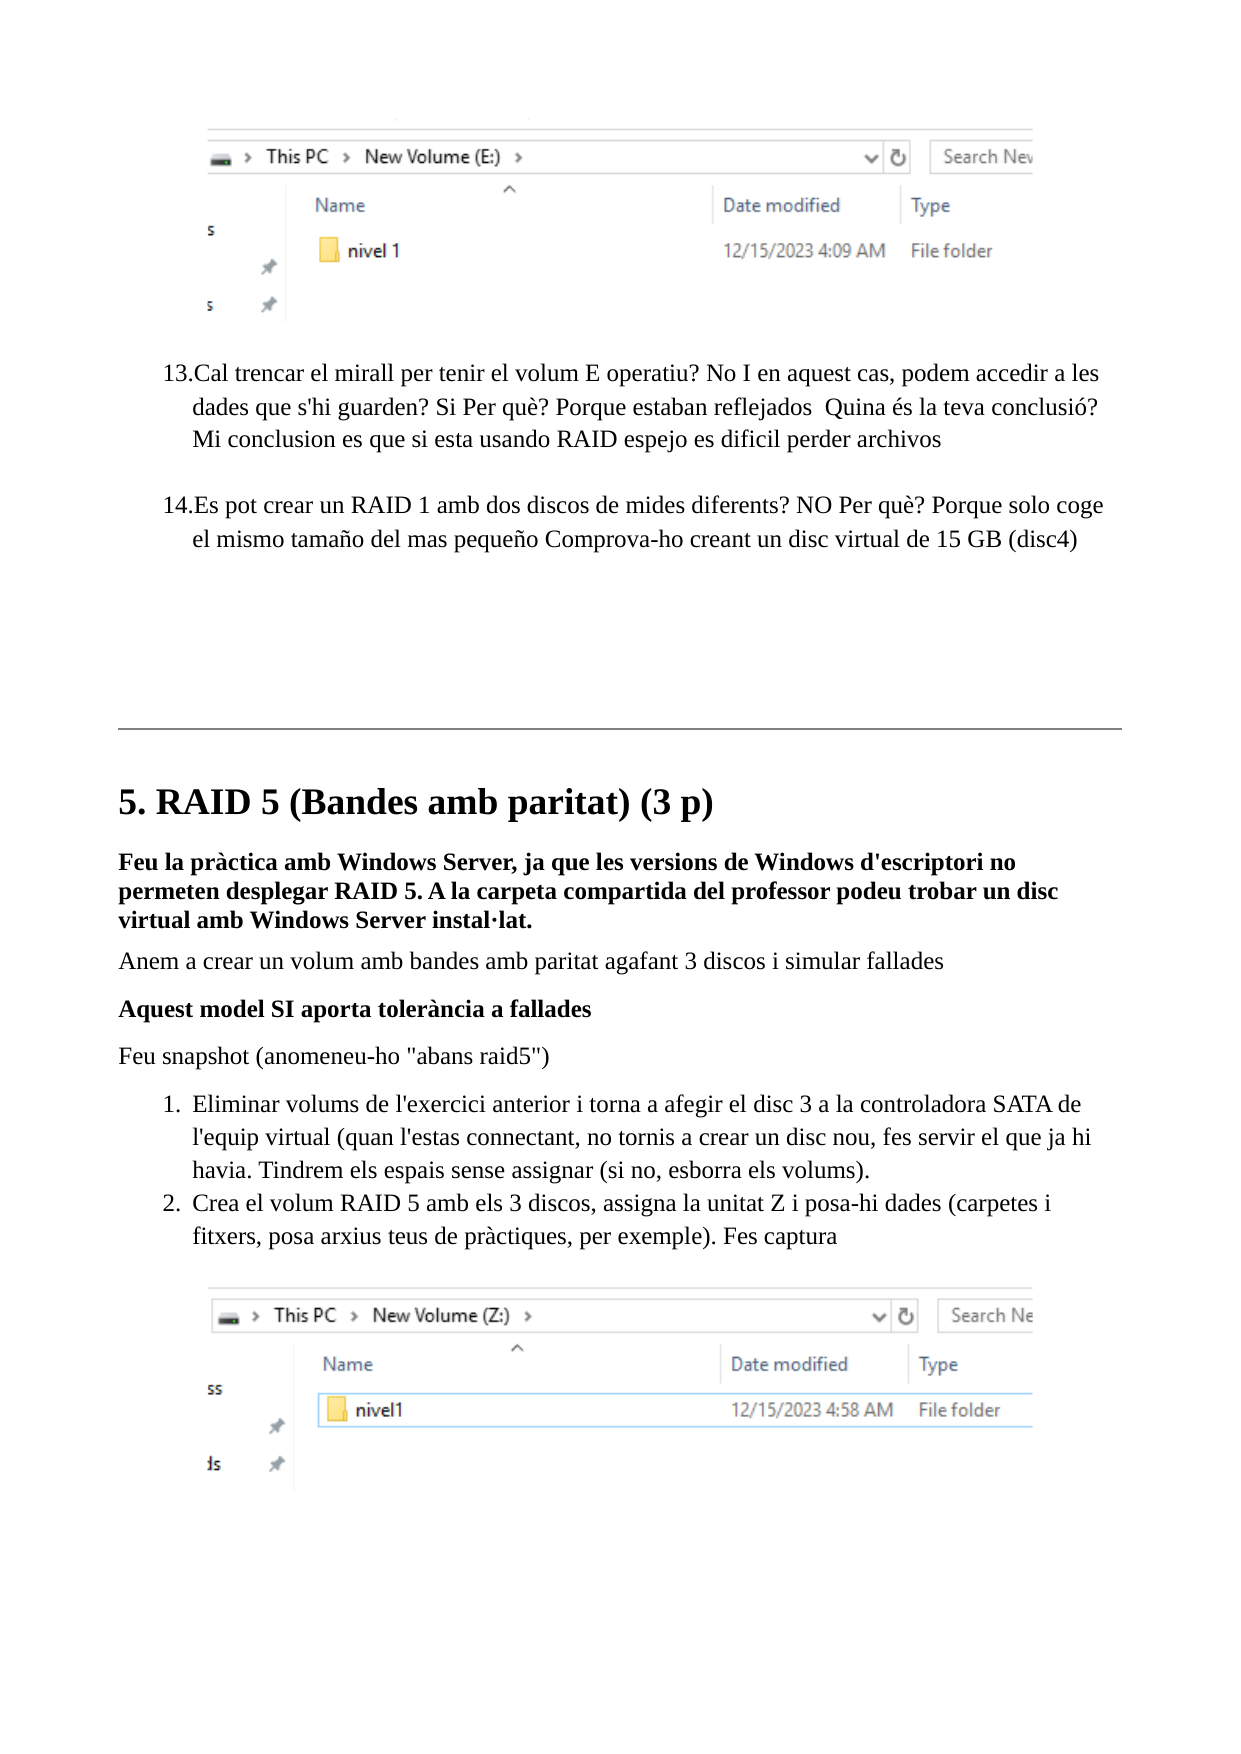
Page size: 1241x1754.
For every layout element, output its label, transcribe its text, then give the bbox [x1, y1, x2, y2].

subtitle Feu la pràctica amb Windows Server, ja que les versions de Windows d'escriptori no permeten desplegar RAID 5. A la carpeta compartida del professor podeu trobar un disc virtual amb Windows Server instal·lat. [118, 847, 1122, 933]
list Cal trencar el mirall per tenir el volum E operatiu? No I en aquest cas, podem accedir a les dades que s'hi guarden? Si Per què? Porque estaban reflejados Quina és la teva conclusió? Mi conclusion es que si esta usando RAID espejo es dificil perder archivos [162, 358, 1122, 453]
list Es pot crear un RAID 1 amb dos discos de mides diferents? NO Per què? Porque solo coge el mismo tamaño del mas pequeño Comprova-ho creant un disc virtual de 15 GB (disc4) [162, 491, 1122, 552]
subtitle 5. RAID 5 (Bandes amb paritat) (3 p) [118, 779, 1122, 822]
picture [207, 1287, 1033, 1491]
list Crea el volum RAID 5 amb els 3 discos, assigna la unitat Z i posa-hi dades (carpetes i fitxers, posa arxius teus de pràctiques, per exemple). Fes captura [162, 1188, 1122, 1250]
text Feu snapshot (anomeneu-ho "abans raid5") [118, 1041, 1122, 1070]
list Eliminar volums de l'exercici anterior i torna a afegir el disc 3 a la controladora SATA de l'equip virtual (quan l'estas connectant, no tornis a crear un disc nou, fes servir el que ja hi havia. Tindrem els espais sense assignar (si no, esborra els volums). [162, 1089, 1122, 1184]
text Aquest model SI aporta tolerància a fallades [118, 994, 1122, 1022]
text Anem a crear un volum amb bandes amb paritat agafant 3 discos i simular fallades [118, 946, 1122, 975]
picture [207, 118, 1033, 322]
